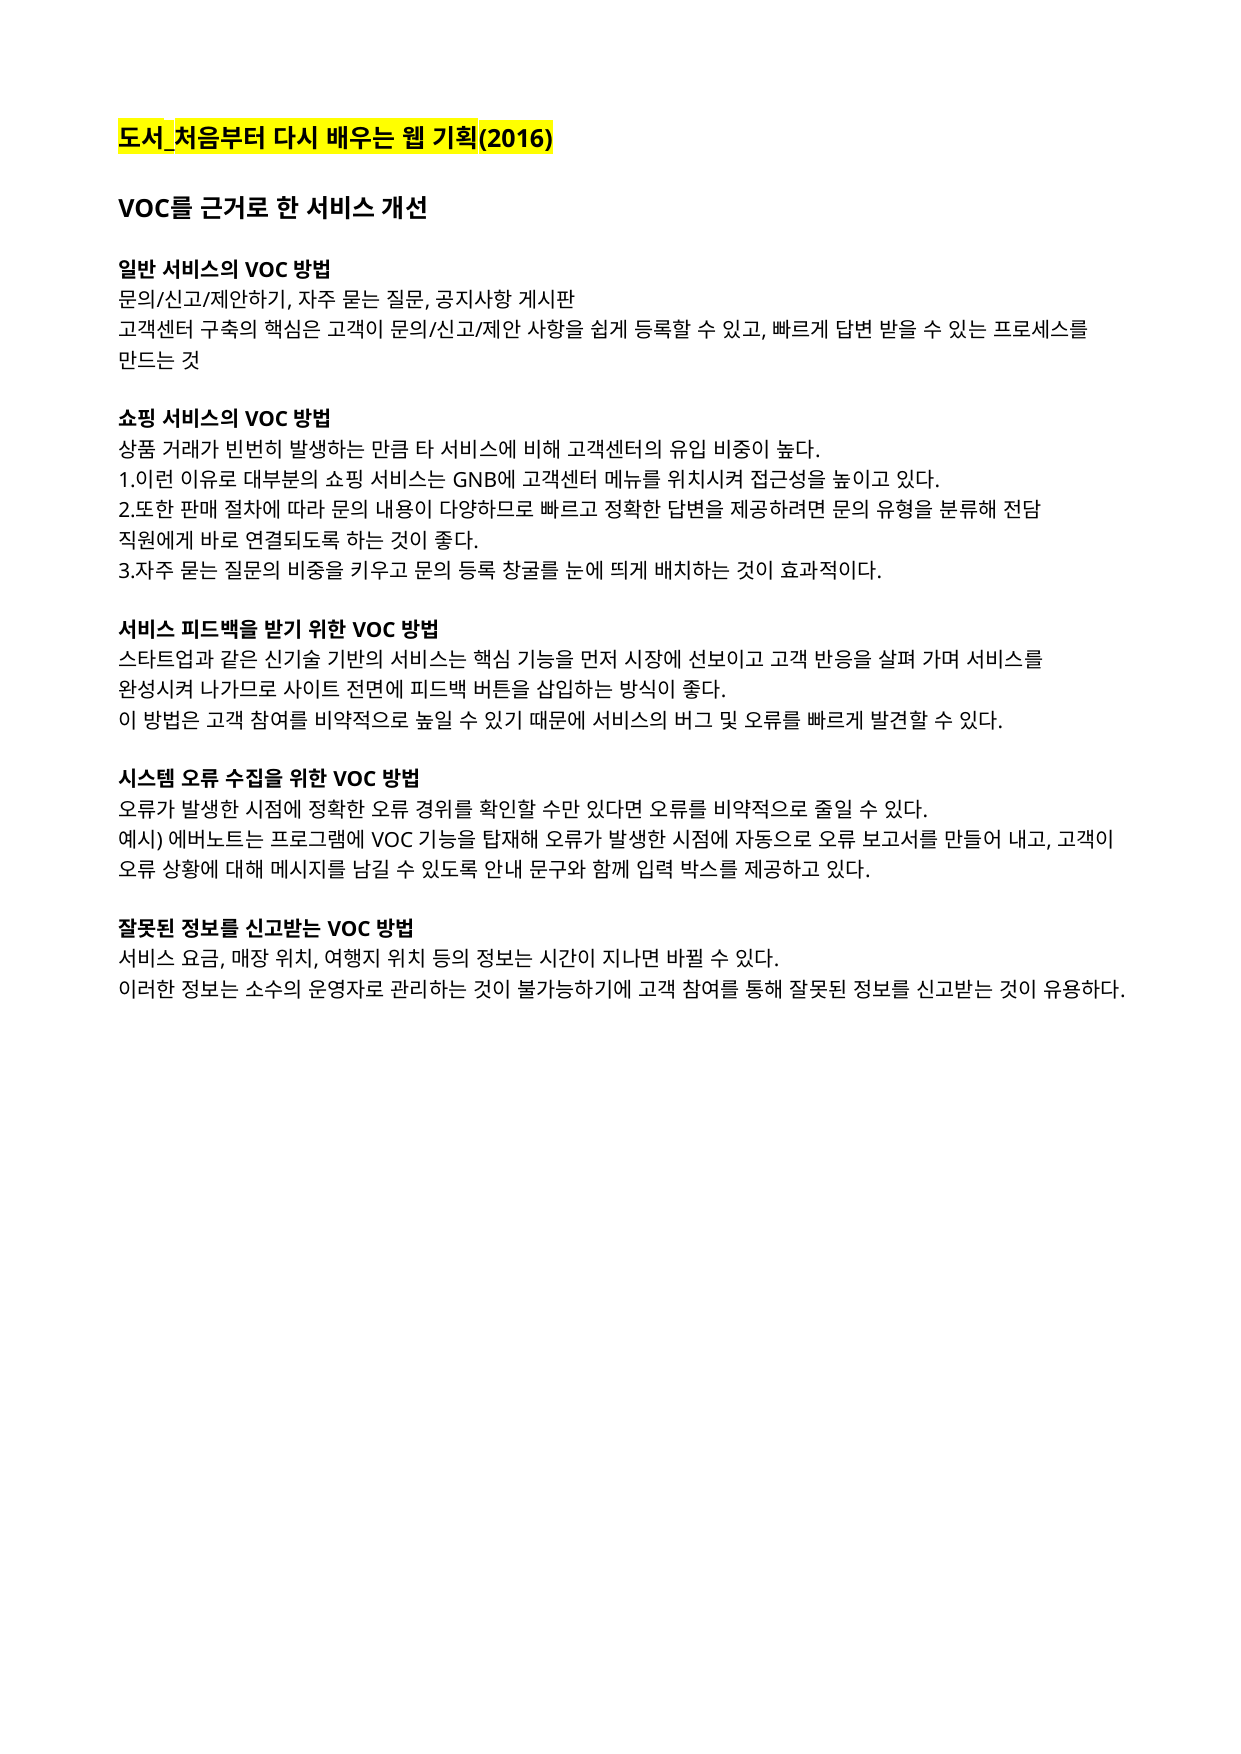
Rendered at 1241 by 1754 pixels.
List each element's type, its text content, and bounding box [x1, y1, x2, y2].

text 서비스 피드백을 받기 위한 VOC 방법 [118, 613, 1122, 643]
text 도서_처음부터 다시 배우는 웹 기획(2016) [118, 118, 1122, 154]
text 이 방법은 고객 참여를 비약적으로 높일 수 있기 때문에 서비스의 버그 및 오류를 빠르게 발견할 수 있다. [118, 704, 1122, 734]
text 1.이런 이유로 대부분의 쇼핑 서비스는 GNB에 고객센터 메뉴를 위치시켜 접근성을 높이고 있다. [118, 463, 1122, 494]
text 쇼핑 서비스의 VOC 방법 [118, 403, 1122, 433]
text 2.또한 판매 절차에 따라 문의 내용이 다양하므로 빠르고 정확한 답변을 제공하려면 문의 유형을 분류해 전담 직원에게 바로 연결되도록 하는 것이 좋다. [118, 494, 1122, 554]
text 고객센터 구축의 핵심은 고객이 문의/신고/제안 사항을 쉽게 등록할 수 있고, 빠르게 답변 받을 수 있는 프로세스를 만드는 것 [118, 314, 1122, 374]
text 3.자주 묻는 질문의 비중을 키우고 문의 등록 창굴를 눈에 띄게 배치하는 것이 효과적이다. [118, 554, 1122, 584]
text 오류가 발생한 시점에 정확한 오류 경위를 확인할 수만 있다면 오류를 비약적으로 줄일 수 있다. [118, 793, 1122, 823]
text 잘못된 정보를 신고받는 VOC 방법 [118, 912, 1122, 943]
text VOC를 근거로 한 서비스 개선 [118, 188, 1122, 225]
text 문의/신고/제안하기, 자주 묻는 질문, 공지사항 게시판 [118, 283, 1122, 314]
text 예시) 에버노트는 프로그램에 VOC 기능을 탑재해 오류가 발생한 시점에 자동으로 오류 보고서를 만들어 내고, 고객이 오류 상황에 대해 메시지를 남길 수 있도록 안내 문구와 함께 입력 박스를 제공하고 있다. [118, 823, 1122, 884]
text 이러한 정보는 소수의 운영자로 관리하는 것이 불가능하기에 고객 참여를 통해 잘못된 정보를 신고받는 것이 유용하다. [118, 973, 1122, 1003]
text 일반 서비스의 VOC 방법 [118, 253, 1122, 283]
text 시스템 오류 수집을 위한 VOC 방법 [118, 763, 1122, 793]
text 상품 거래가 빈번히 발생하는 만큼 타 서비스에 비해 고객센터의 유입 비중이 높다. [118, 433, 1122, 463]
text 서비스 요금, 매장 위치, 여행지 위치 등의 정보는 시간이 지나면 바뀔 수 있다. [118, 943, 1122, 973]
text 스타트업과 같은 신기술 기반의 서비스는 핵심 기능을 먼저 시장에 선보이고 고객 반응을 살펴 가며 서비스를 완성시켜 나가므로 사이트 전면에 피드백 버튼을 삽입하는 방식이 좋다. [118, 643, 1122, 704]
